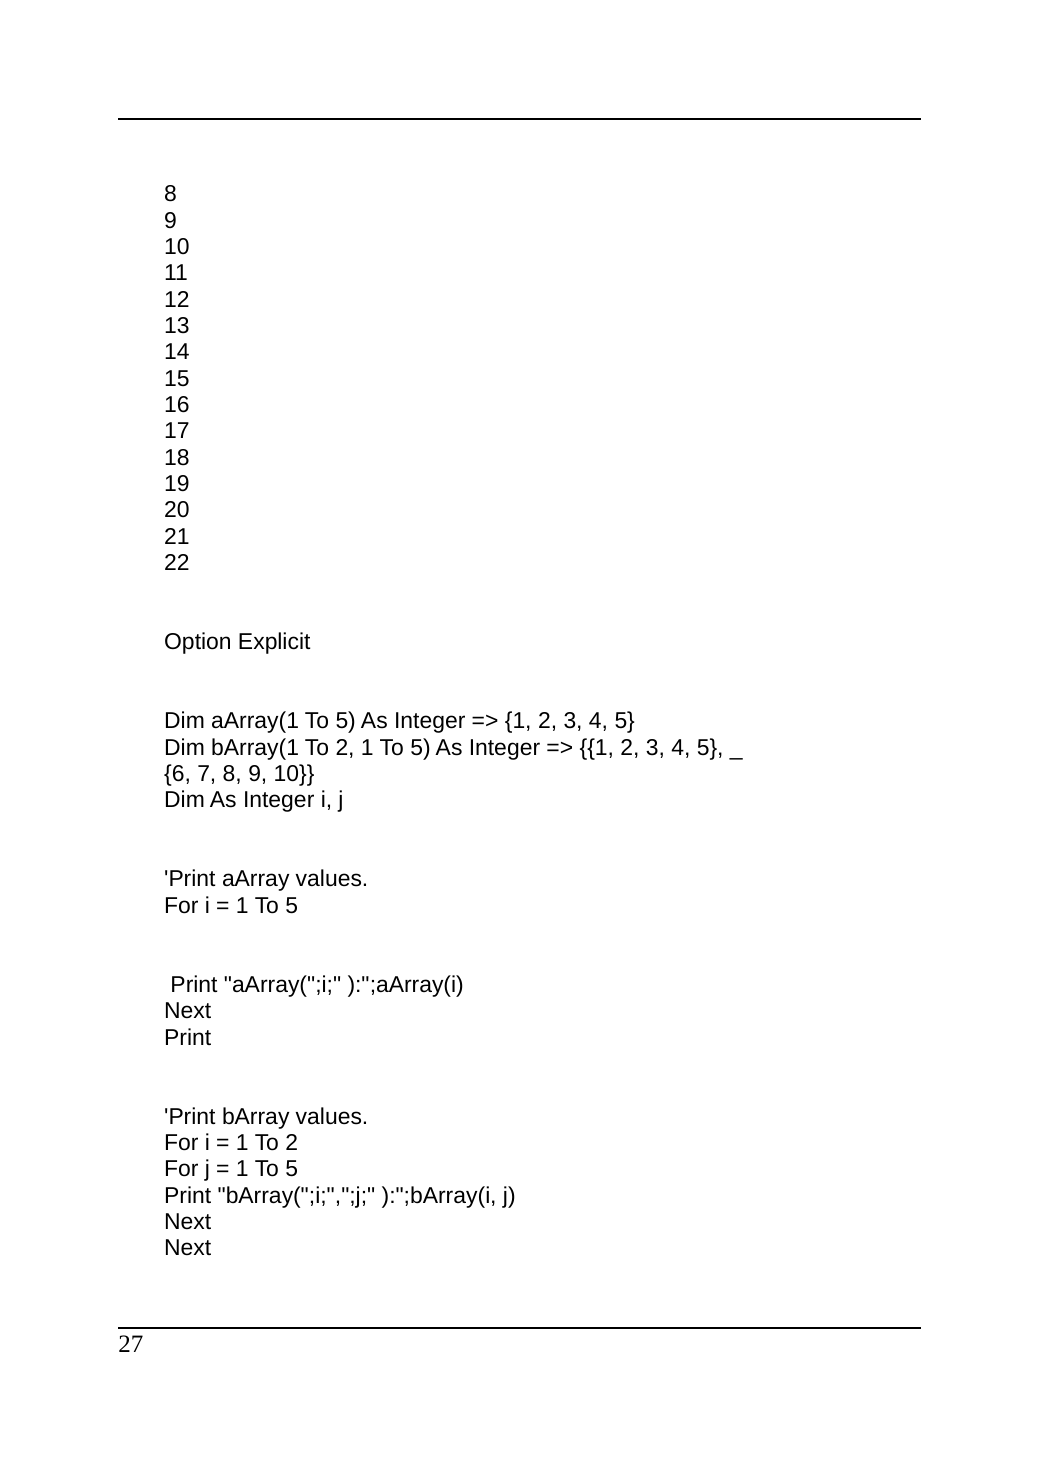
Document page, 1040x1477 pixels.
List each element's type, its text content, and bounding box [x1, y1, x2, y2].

text Dim As Integer i, j [118, 786, 921, 813]
text 18 [118, 444, 921, 470]
text 12 [118, 286, 921, 312]
text 17 [118, 417, 921, 444]
text 8 [118, 180, 921, 207]
text 16 [118, 391, 921, 417]
text 14 [118, 338, 921, 365]
text {6, 7, 8, 9, 10}} [118, 760, 921, 786]
text 'Print bArray values. [118, 1103, 921, 1129]
text Print "aArray(";i;" ):";aArray(i) [118, 971, 921, 997]
text Dim aArray(1 To 5) As Integer => {1, 2, 3, 4, 5} [118, 707, 921, 734]
text For i = 1 To 5 [118, 892, 921, 918]
text 9 [118, 207, 921, 233]
text Next [118, 1208, 921, 1234]
text Dim bArray(1 To 2, 1 To 5) As Integer => {{1, 2, 3, 4, 5}, _ [118, 734, 921, 760]
text Print "bArray(";i;",";j;" ):";bArray(i, j) [118, 1182, 921, 1208]
text 13 [118, 312, 921, 338]
text Option Explicit [118, 628, 921, 654]
text 'Print aArray values. [118, 865, 921, 892]
text 20 [118, 496, 921, 523]
text 10 [118, 233, 921, 259]
text Print [118, 1023, 921, 1050]
text 21 [118, 523, 921, 549]
text 19 [118, 470, 921, 496]
text 15 [118, 365, 921, 391]
text For i = 1 To 2 [118, 1129, 921, 1155]
text 22 [118, 549, 921, 576]
text Next [118, 1234, 921, 1261]
text Next [118, 997, 921, 1023]
text For j = 1 To 5 [118, 1155, 921, 1182]
text 11 [118, 259, 921, 286]
